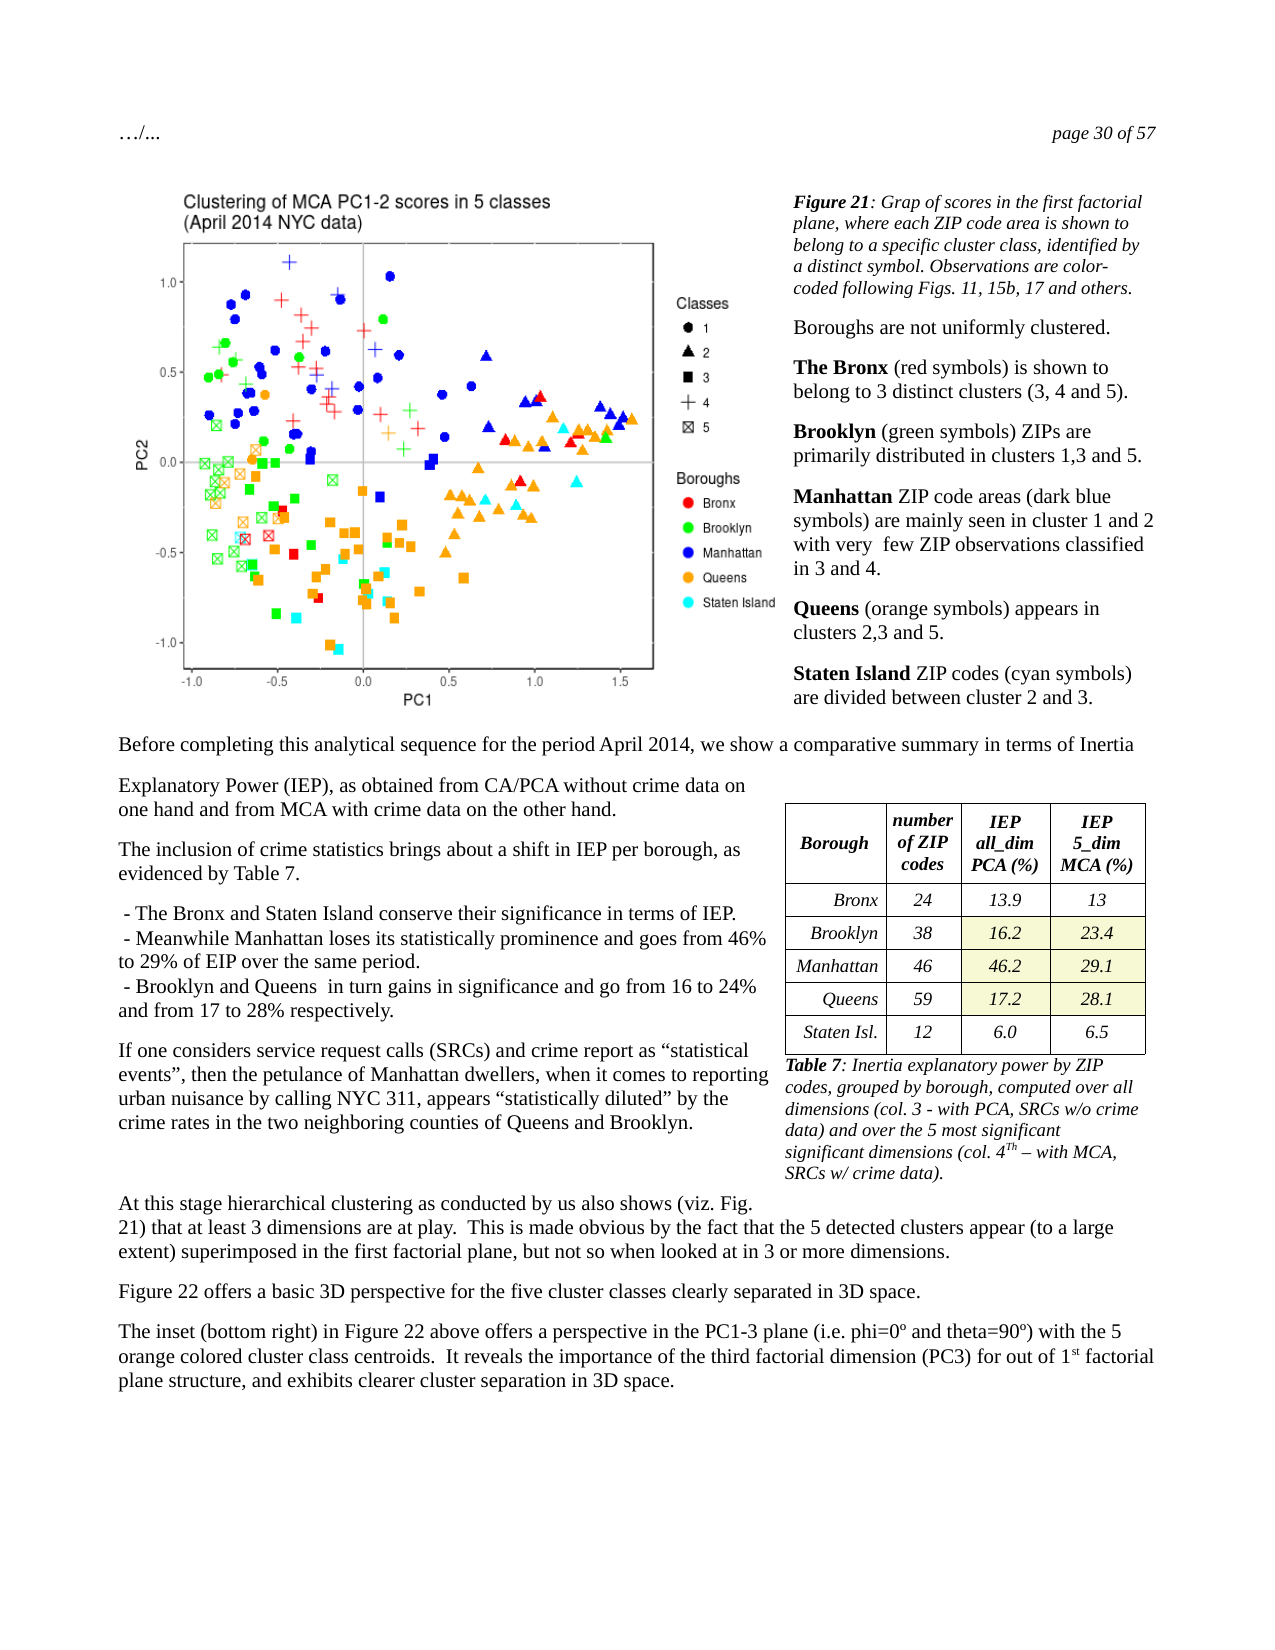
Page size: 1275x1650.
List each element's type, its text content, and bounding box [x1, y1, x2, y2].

table_cell Bronx [786, 884, 886, 916]
list The Bronx (red symbols) is shown to belong to 3 distinct clusters (3, 4 and 5). [793, 355, 1155, 403]
table_cell 38 [887, 917, 961, 949]
table_cell 12 [887, 1016, 961, 1054]
table_cell 46.2 [962, 950, 1050, 982]
table_cell 6.0 [962, 1016, 1050, 1054]
list Before completing this analytical sequence for the period April 2014, we show a comparative summary in terms of Inertia [116, 162, 1157, 756]
table_cell 16.2 [962, 917, 1050, 949]
table_header IEP 5_dim MCA (%) [1051, 804, 1145, 882]
list Figure 21: Grap of scores in the first factorial plane, where each ZIP code area is shown to belong to a specific cluster class, identified by a distinct symbol. Observations are color-coded following Figs. 11, 15b, 17 and others. [793, 191, 1155, 298]
picture [132, 189, 782, 711]
list If one considers service request calls (SRCs) and crime report as “statistical events”, then the petulance of Manhattan dwellers, when it comes to reporting urban nuisance by calling NYC 311, appears “statistically diluted” by the crime rates in the two neighboring counties of Queens and Brooklyn. [118, 1038, 773, 1134]
table_cell 24 [887, 884, 961, 916]
table_cell Manhattan [786, 950, 886, 982]
list Staten Island ZIP codes (cyan symbols) are divided between cluster 2 and 3. [793, 661, 1155, 709]
table_cell 59 [887, 983, 961, 1015]
table_cell Brooklyn [786, 917, 886, 949]
list Figure 22 offers a basic 3D perspective for the five cluster classes clearly separated in 3D space. [118, 1279, 1157, 1303]
list Explanatory Power (IEP), as obtained from CA/PCA without crime data on one hand and from MCA with crime data on the other hand. [118, 773, 1157, 821]
table_cell 46 [887, 950, 961, 982]
list [773, 792, 1155, 1205]
list Queens (orange symbols) appears in clusters 2,3 and 5. [793, 596, 1155, 644]
table_cell 13.9 [962, 884, 1050, 916]
list At this stage hierarchical clustering as conducted by us also shows (viz. Fig. 21) that at least 3 dimensions are at play. This is made obvious by the fact that the 5 detected clusters appear (to a large extent) superimposed in the first factorial plane, but not so when looked at in 3 or more dimensions. [118, 1191, 1157, 1263]
list Table 7: Inertia explanatory power by ZIP codes, grouped by borough, computed over all dimensions (col. 3 - with PCA, SRCs w/o crime data) and over the 5 most significant significant dimensions (col. 4Th – with MCA, SRCs w/ crime data). [785, 1055, 1143, 1184]
table_cell 29.1 [1051, 950, 1145, 982]
table_cell 6.5 [1051, 1016, 1145, 1054]
table_cell 28.1 [1051, 983, 1145, 1015]
table_cell Staten Isl. [786, 1016, 886, 1054]
table_cell Queens [786, 983, 886, 1015]
table_header number of ZIP codes [887, 804, 961, 882]
list - The Bronx and Staten Island conserve their significance in terms of IEP. - Meanwhile Manhattan loses its statistically prominence and goes from 46% to 29% of EIP over the same period. - Brooklyn and Queens in turn gains in significance and go from 16 to 24% and from 17 to 28% respectively. [118, 901, 773, 1022]
table_cell 17.2 [962, 983, 1050, 1015]
table_cell 23.4 [1051, 917, 1145, 949]
table_header Borough [786, 804, 886, 882]
table_header IEP all_dim PCA (%) [962, 804, 1050, 882]
text The inset (bottom right) in Figure 22 above offers a perspective in the PC1-3 plane (i.e. phi=0º and theta=90º) with the 5 orange colored cluster class centroids. It reveals the importance of the third factorial dimension (PC3) for out of 1st factorial plane structure, and exhibits clearer cluster separation in 3D space. [118, 1319, 1157, 1392]
list Boroughs are not uniformly clustered. [793, 314, 1155, 339]
list Brooklyn (green symbols) ZIPs are primarily distributed in clusters 1,3 and 5. [793, 419, 1155, 467]
list Manhattan ZIP code areas (dark blue symbols) are mainly seen in cluster 1 and 2 with very few ZIP observations classified in 3 and 4. [793, 484, 1155, 580]
table_cell 13 [1051, 884, 1145, 916]
list The inclusion of crime statistics brings about a shift in IEP per borough, as evidenced by Table 7. [118, 837, 773, 885]
